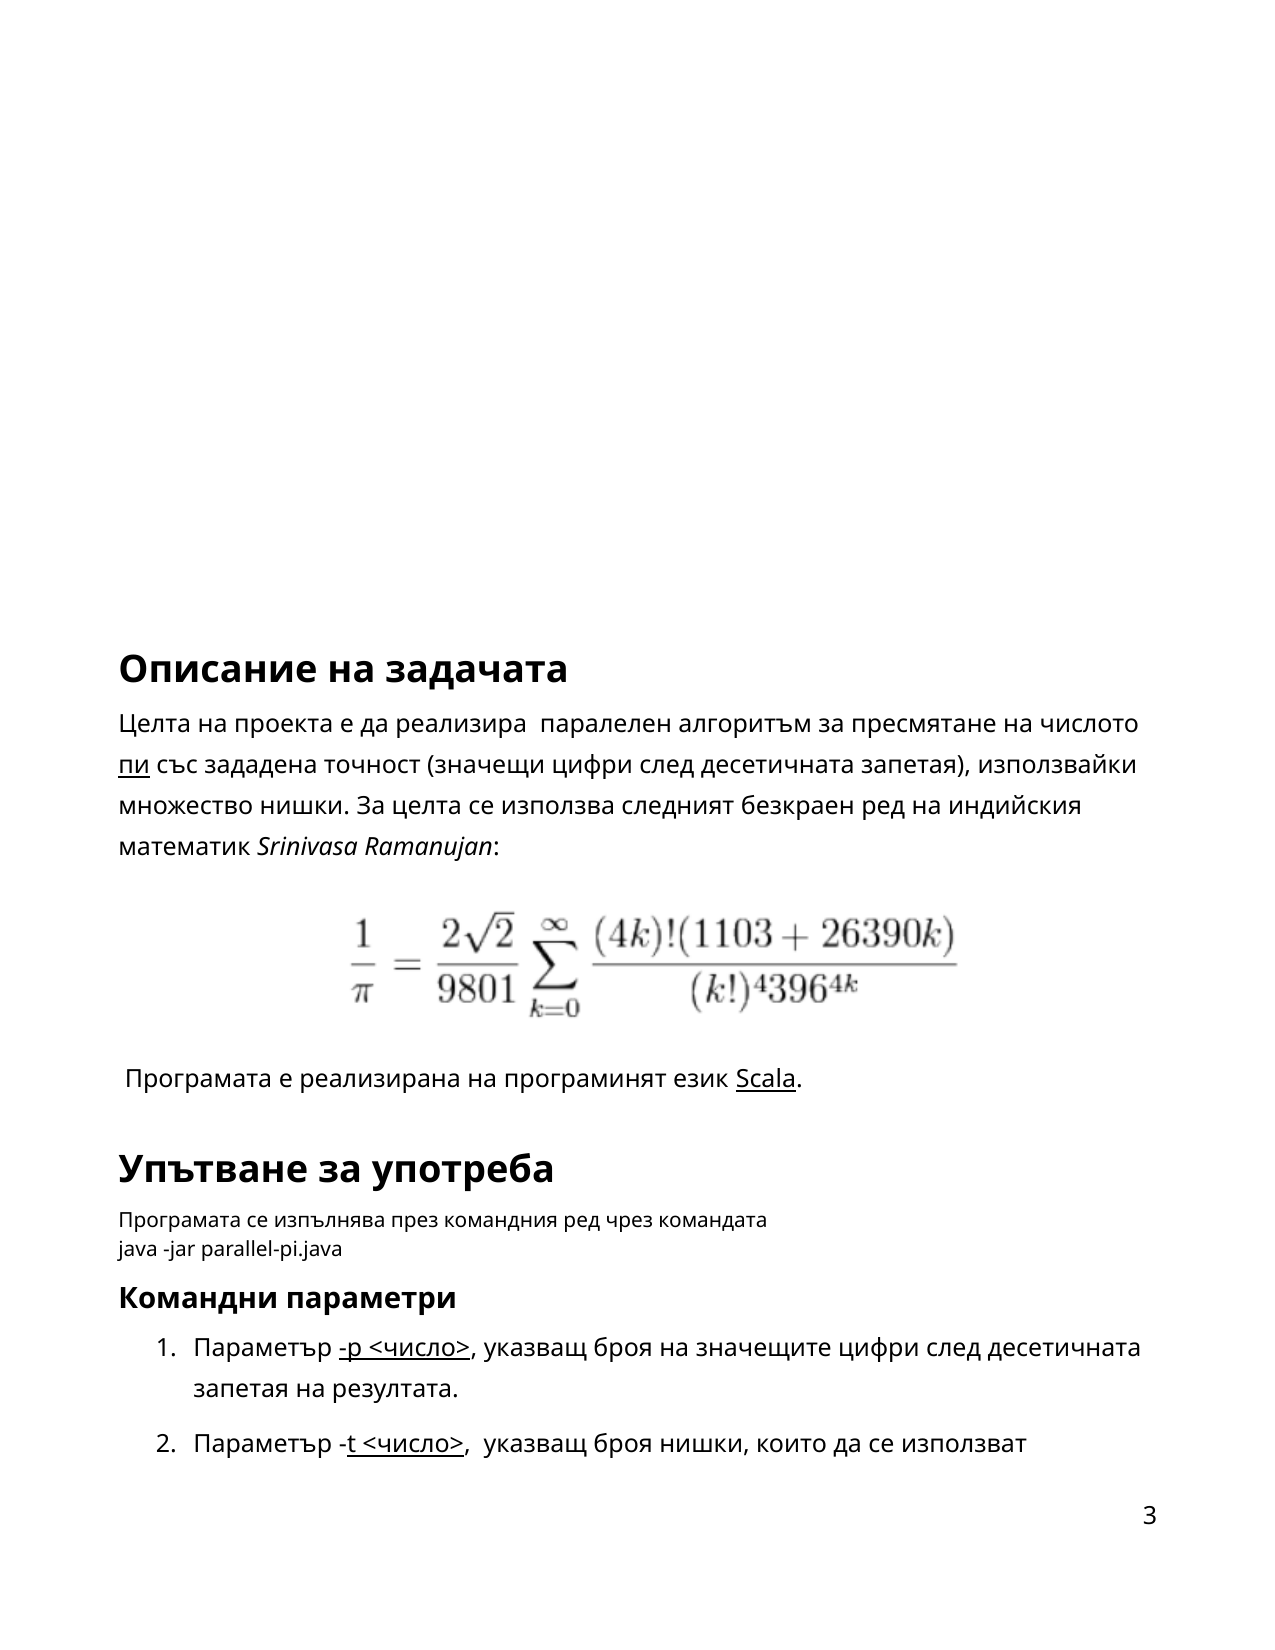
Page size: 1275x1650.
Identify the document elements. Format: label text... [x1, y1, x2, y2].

text Целта на проекта е да реализира паралелен алгоритъм за пресмятане на числото пи със зададена точност (значещи цифри след десетичната запетая), използвайки множество нишки. За целта се използва следният безкраен ред на индийския математик Srinivasa Ramanujan: [118, 706, 1157, 863]
picture [300, 883, 975, 1055]
text Програмата е реализирана на програминят език Scala. [118, 884, 1157, 1095]
list Параметър -p <число>, указващ броя на значещите цифри след десетичната запетая на резултата. [156, 1329, 1157, 1404]
subtitle Командни параметри [118, 1277, 1157, 1317]
list Параметър -t <число>, указващ броя нишки, които да се използват [156, 1426, 1157, 1460]
subtitle Описание на задачата [118, 642, 1157, 693]
text Програмата се изпълнява през командния ред чрез командата [118, 1206, 1157, 1234]
text java -jar parallel-pi.java [118, 1234, 1157, 1262]
subtitle Упътване за употреба [118, 1141, 1157, 1193]
